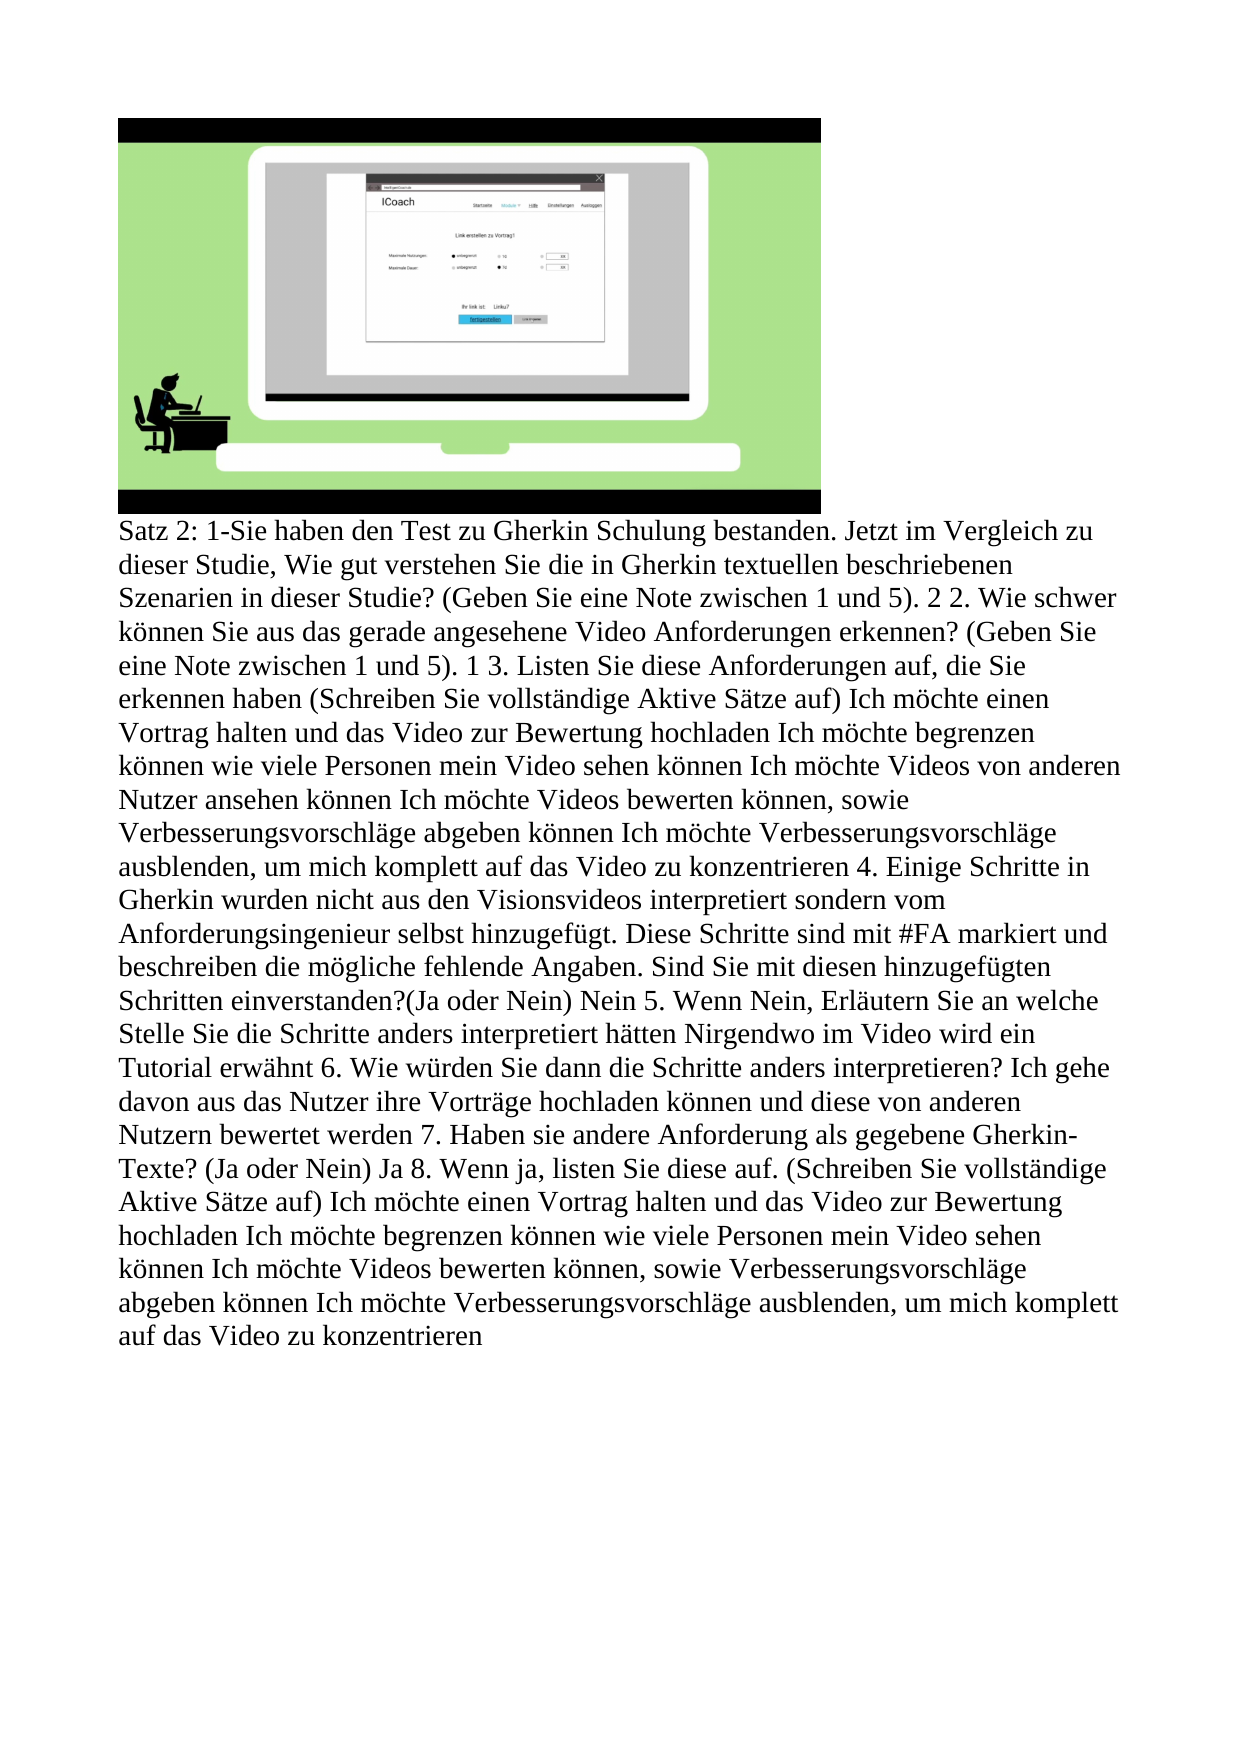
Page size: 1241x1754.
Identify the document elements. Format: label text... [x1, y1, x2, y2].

text Satz 2: 1-Sie haben den Test zu Gherkin Schulung bestanden. Jetzt im Vergleich zu dieser Studie, Wie gut verstehen Sie die in Gherkin textuellen beschriebenen Szenarien in dieser Studie? (Geben Sie eine Note zwischen 1 und 5). 2 2. Wie schwer können Sie aus das gerade angesehene Video Anforderungen erkennen? (Geben Sie eine Note zwischen 1 und 5). 1 3. Listen Sie diese Anforderungen auf, die Sie erkennen haben (Schreiben Sie vollständige Aktive Sätze auf) Ich möchte einen Vortrag halten und das Video zur Bewertung hochladen Ich möchte begrenzen können wie viele Personen mein Video sehen können Ich möchte Videos von anderen Nutzer ansehen können Ich möchte Videos bewerten können, sowie Verbesserungsvorschläge abgeben können Ich möchte Verbesserungsvorschläge ausblenden, um mich komplett auf das Video zu konzentrieren 4. Einige Schritte in Gherkin wurden nicht aus den Visionsvideos interpretiert sondern vom Anforderungsingenieur selbst hinzugefügt. Diese Schritte sind mit #FA markiert und beschreiben die mögliche fehlende Angaben. Sind Sie mit diesen hinzugefügten Schritten einverstanden?(Ja oder Nein) Nein 5. Wenn Nein, Erläutern Sie an welche Stelle Sie die Schritte anders interpretiert hätten Nirgendwo im Video wird ein Tutorial erwähnt 6. Wie würden Sie dann die Schritte anders interpretieren? Ich gehe davon aus das Nutzer ihre Vorträge hochladen können und diese von anderen Nutzern bewertet werden 7. Haben sie andere Anforderung als gegebene Gherkin-Texte? (Ja oder Nein) Ja 8. Wenn ja, listen Sie diese auf. (Schreiben Sie vollständige Aktive Sätze auf) Ich möchte einen Vortrag halten und das Video zur Bewertung hochladen Ich möchte begrenzen können wie viele Personen mein Video sehen können Ich möchte Videos bewerten können, sowie Verbesserungsvorschläge abgeben können Ich möchte Verbesserungsvorschläge ausblenden, um mich komplett auf das Video zu konzentrieren [118, 513, 1122, 1352]
picture [118, 118, 821, 514]
